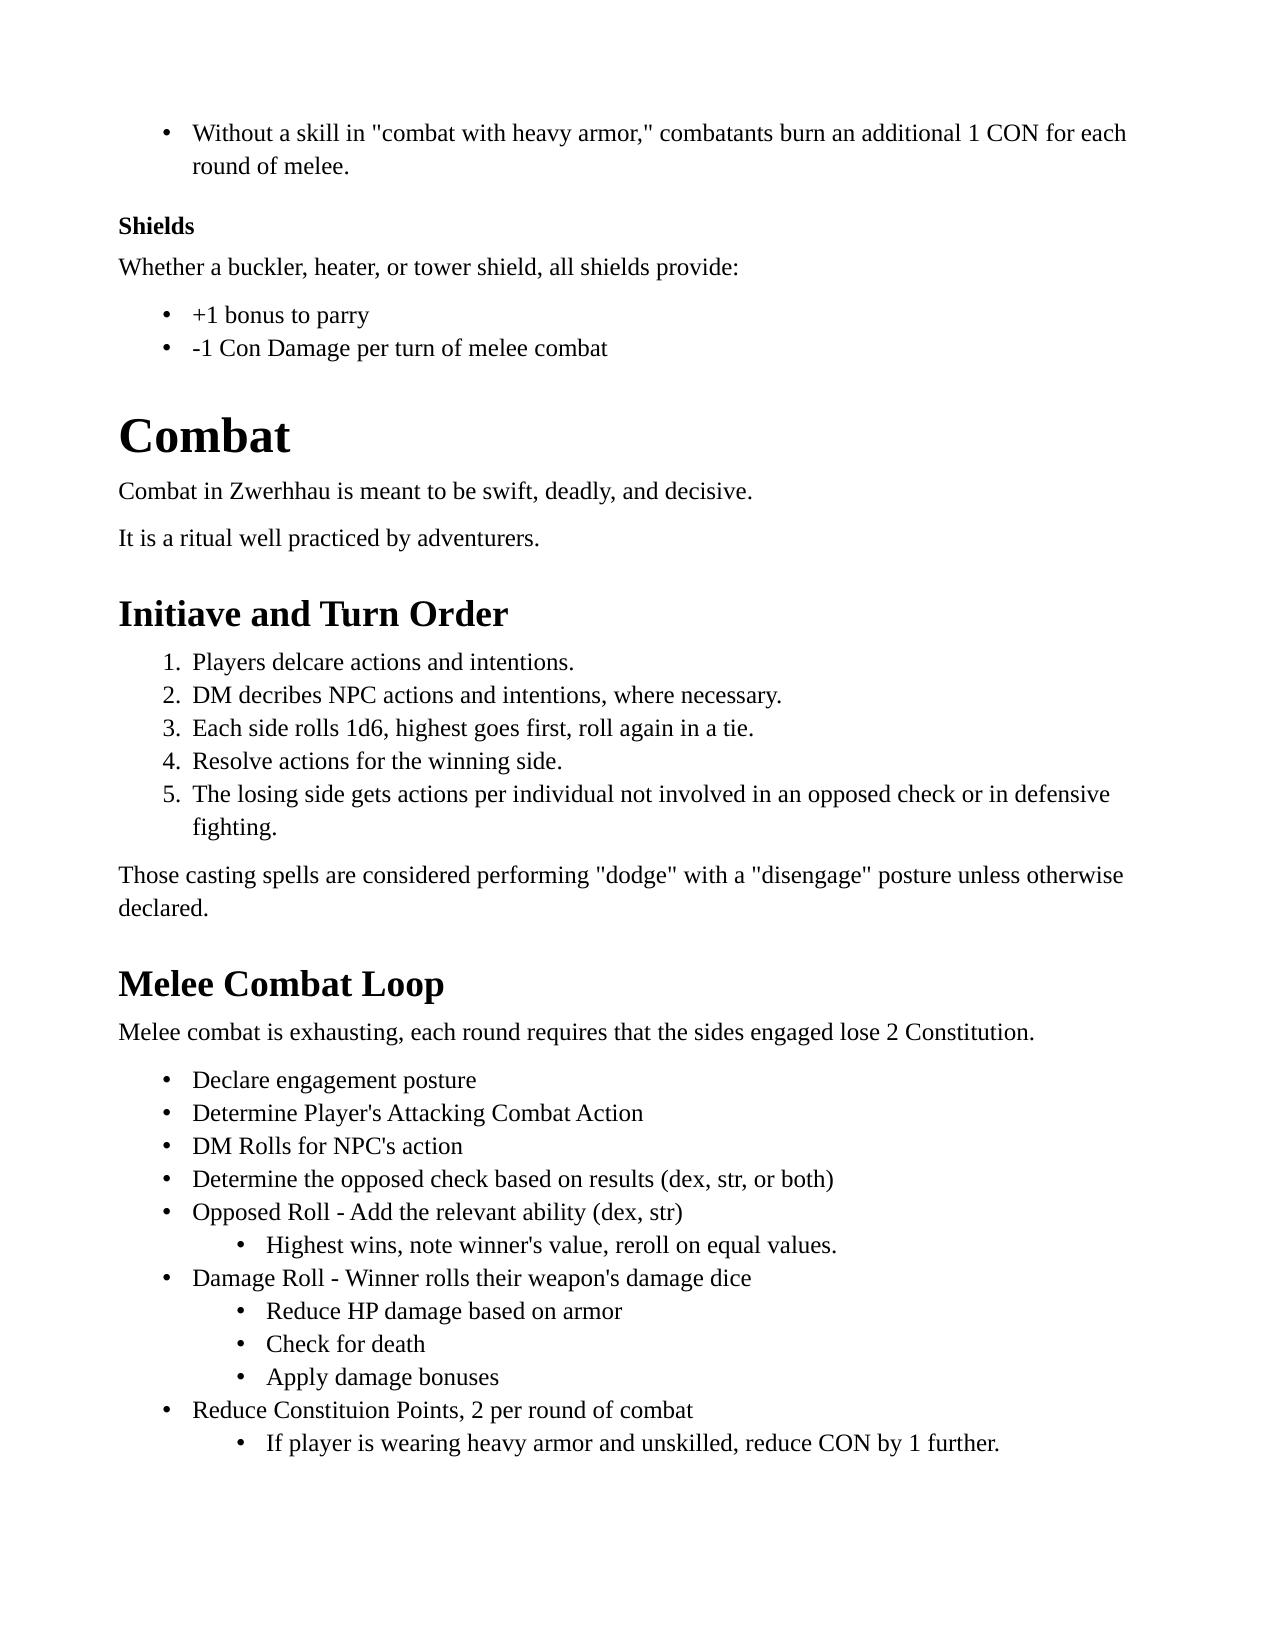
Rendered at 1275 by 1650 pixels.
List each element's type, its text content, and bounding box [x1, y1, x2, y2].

list Apply damage bonuses [236, 1362, 1157, 1391]
subtitle Combat [118, 406, 1157, 463]
list Players delcare actions and intentions. [162, 647, 1157, 676]
list DM decribes NPC actions and intentions, where necessary. [162, 680, 1157, 709]
list Each side rolls 1d6, highest goes first, roll again in a tie. [162, 713, 1157, 742]
list Declare engagement posture [162, 1065, 1157, 1093]
list Reduce Constituion Points, 2 per round of combat [162, 1395, 1157, 1424]
text Combat in Zwerhhau is meant to be swift, deadly, and decisive. [118, 476, 1157, 504]
list Determine Player's Attacking Combat Action [162, 1098, 1157, 1127]
list If player is wearing heavy armor and unskilled, reduce CON by 1 further. [236, 1428, 1157, 1457]
subtitle Melee Combat Loop [118, 962, 1157, 1005]
list Damage Roll - Winner rolls their weapon's damage dice [162, 1263, 1157, 1292]
list Resolve actions for the winning side. [162, 746, 1157, 775]
subtitle Initiave and Turn Order [118, 592, 1157, 635]
list +1 bonus to parry [162, 300, 1157, 329]
subtitle Shields [118, 211, 1157, 240]
list Reduce HP damage based on armor [236, 1296, 1157, 1325]
list -1 Con Damage per turn of melee combat [162, 333, 1157, 362]
list Determine the opposed check based on results (dex, str, or both) [162, 1164, 1157, 1193]
list Highest wins, note winner's value, reroll on equal values. [236, 1230, 1157, 1259]
list Without a skill in "combat with heavy armor," combatants burn an additional 1 CON for each round of melee. [162, 118, 1157, 180]
text Those casting spells are considered performing "dodge" with a "disengage" posture unless otherwise declared. [118, 860, 1157, 922]
text Melee combat is exhausting, each round requires that the sides engaged lose 2 Constitution. [118, 1017, 1157, 1046]
list Opposed Roll - Add the relevant ability (dex, str) [162, 1197, 1157, 1226]
list DM Rolls for NPC's action [162, 1131, 1157, 1159]
list Check for death [236, 1329, 1157, 1358]
text Whether a buckler, heater, or tower shield, all shields provide: [118, 252, 1157, 281]
list The losing side gets actions per individual not involved in an opposed check or in defensive fighting. [162, 779, 1157, 841]
text It is a ritual well practiced by adventurers. [118, 523, 1157, 552]
